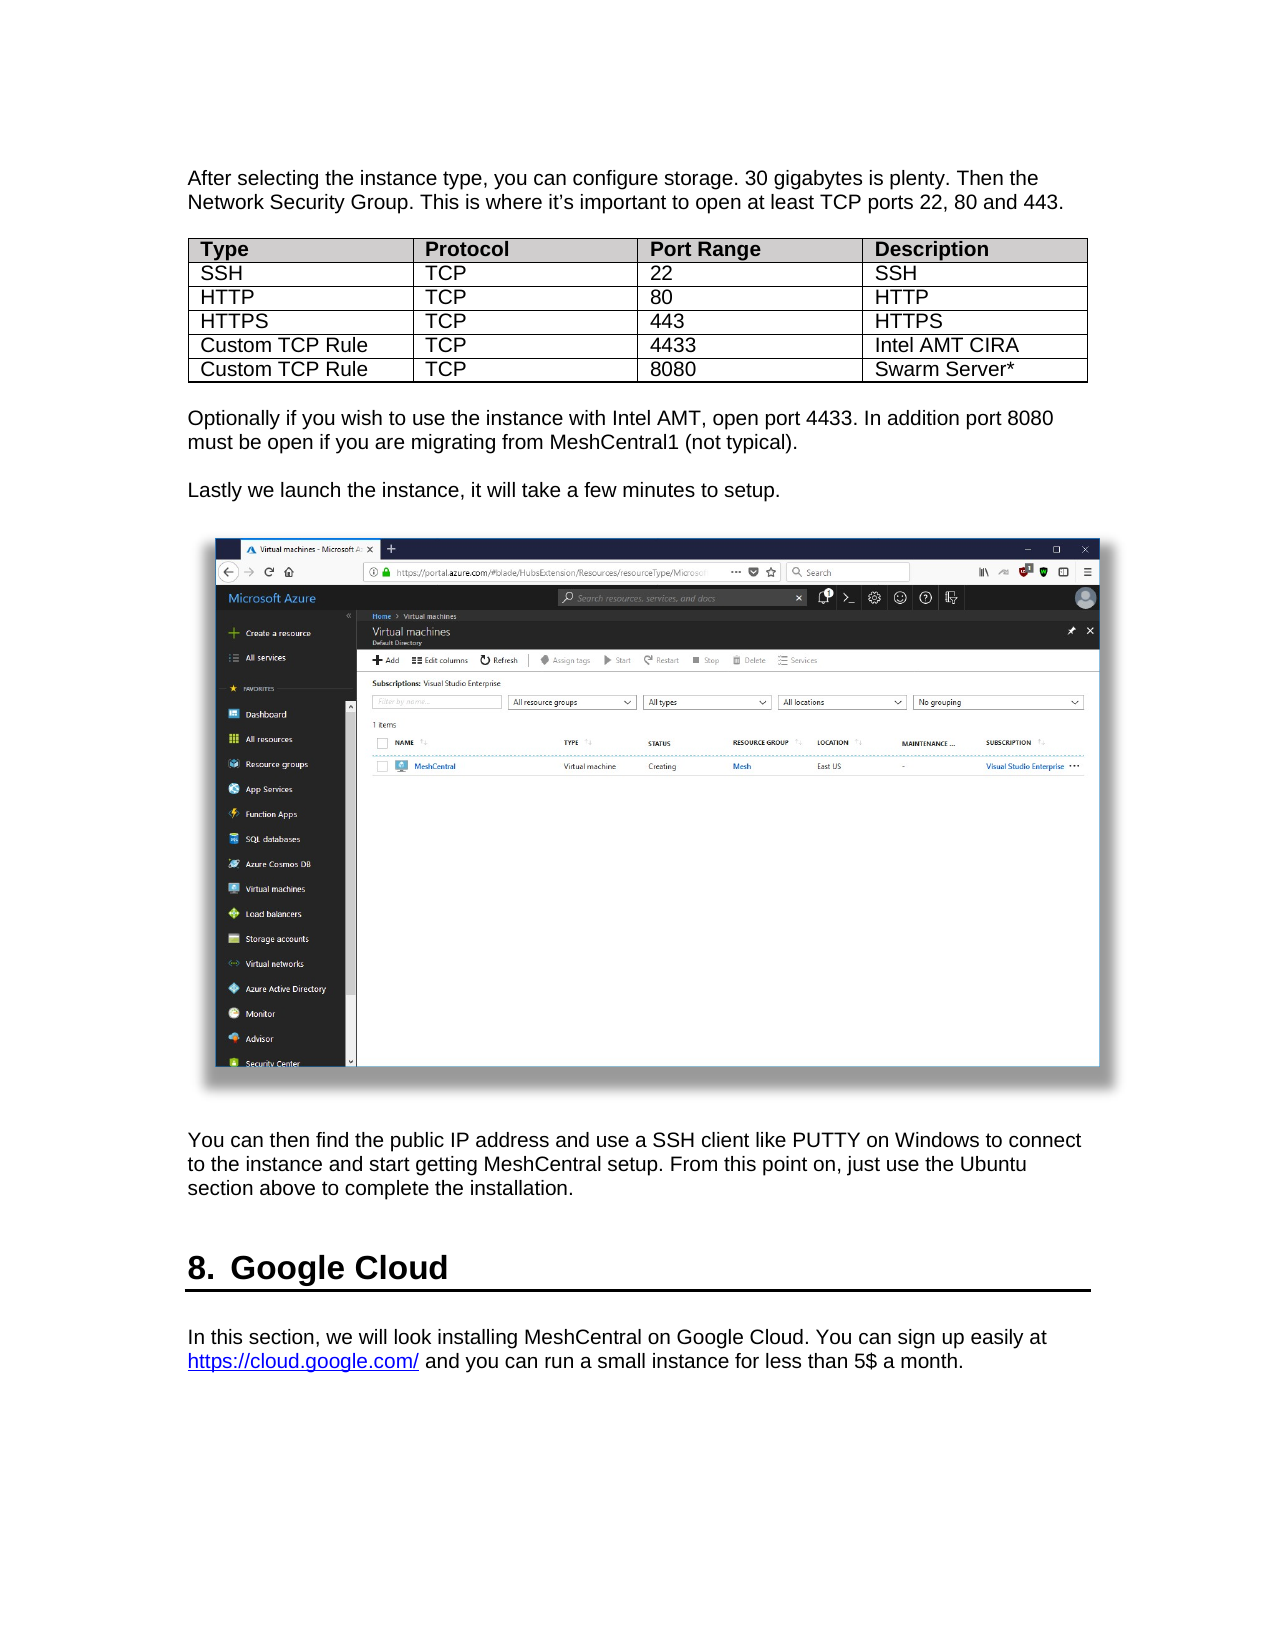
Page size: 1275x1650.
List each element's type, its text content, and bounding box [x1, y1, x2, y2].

table_cell TCP [414, 311, 637, 333]
picture [185, 527, 1131, 1107]
table_cell SSH [189, 263, 413, 286]
table_cell 80 [638, 287, 862, 309]
table_header Type [189, 239, 413, 262]
table_header Port Range [638, 239, 862, 262]
subtitle Google Cloud [187, 1248, 1158, 1287]
text Lastly we launch the instance, it will take a few minutes to setup. [187, 478, 1158, 502]
table_cell 4433 [638, 335, 862, 357]
table_header Description [863, 239, 1087, 262]
table_cell Swarm Server* [863, 359, 1087, 381]
table_cell TCP [414, 335, 637, 357]
text In this section, we will look installing MeshCentral on Google Cloud. You can sign up easily at https://cloud.google.com/ and you can run a small instance for less than 5$ a month. [187, 1325, 1158, 1373]
table_cell 22 [638, 263, 862, 286]
table_header Protocol [414, 239, 637, 262]
table_cell HTTPS [189, 311, 413, 333]
text You can then find the public IP address and use a SSH client like PUTTY on Windows to connect to the instance and start getting MeshCentral setup. From this point on, just use the Ubuntu section above to complete the installation. [187, 1127, 1087, 1199]
table_cell HTTP [863, 287, 1087, 309]
table_cell SSH [863, 263, 1087, 286]
table_cell TCP [414, 263, 637, 286]
table_cell 443 [638, 311, 862, 333]
text After selecting the instance type, you can configure storage. 30 gigabytes is plenty. Then the Network Security Group. This is where it’s important to open at least TCP ports 22, 80 and 443. [187, 166, 1080, 213]
text Optionally if you wish to use the instance with Intel AMT, open port 4433. In addition port 8080 must be open if you are migrating from MeshCentral1 (not typical). [187, 406, 1057, 454]
table_cell TCP [414, 287, 637, 309]
table_cell HTTPS [863, 311, 1087, 333]
table_cell Custom TCP Rule [189, 359, 413, 381]
table_cell HTTP [189, 287, 413, 309]
table_cell 8080 [638, 359, 862, 381]
table_cell Intel AMT CIRA [863, 335, 1087, 357]
table_cell TCP [414, 359, 637, 381]
table_cell Custom TCP Rule [189, 335, 413, 357]
